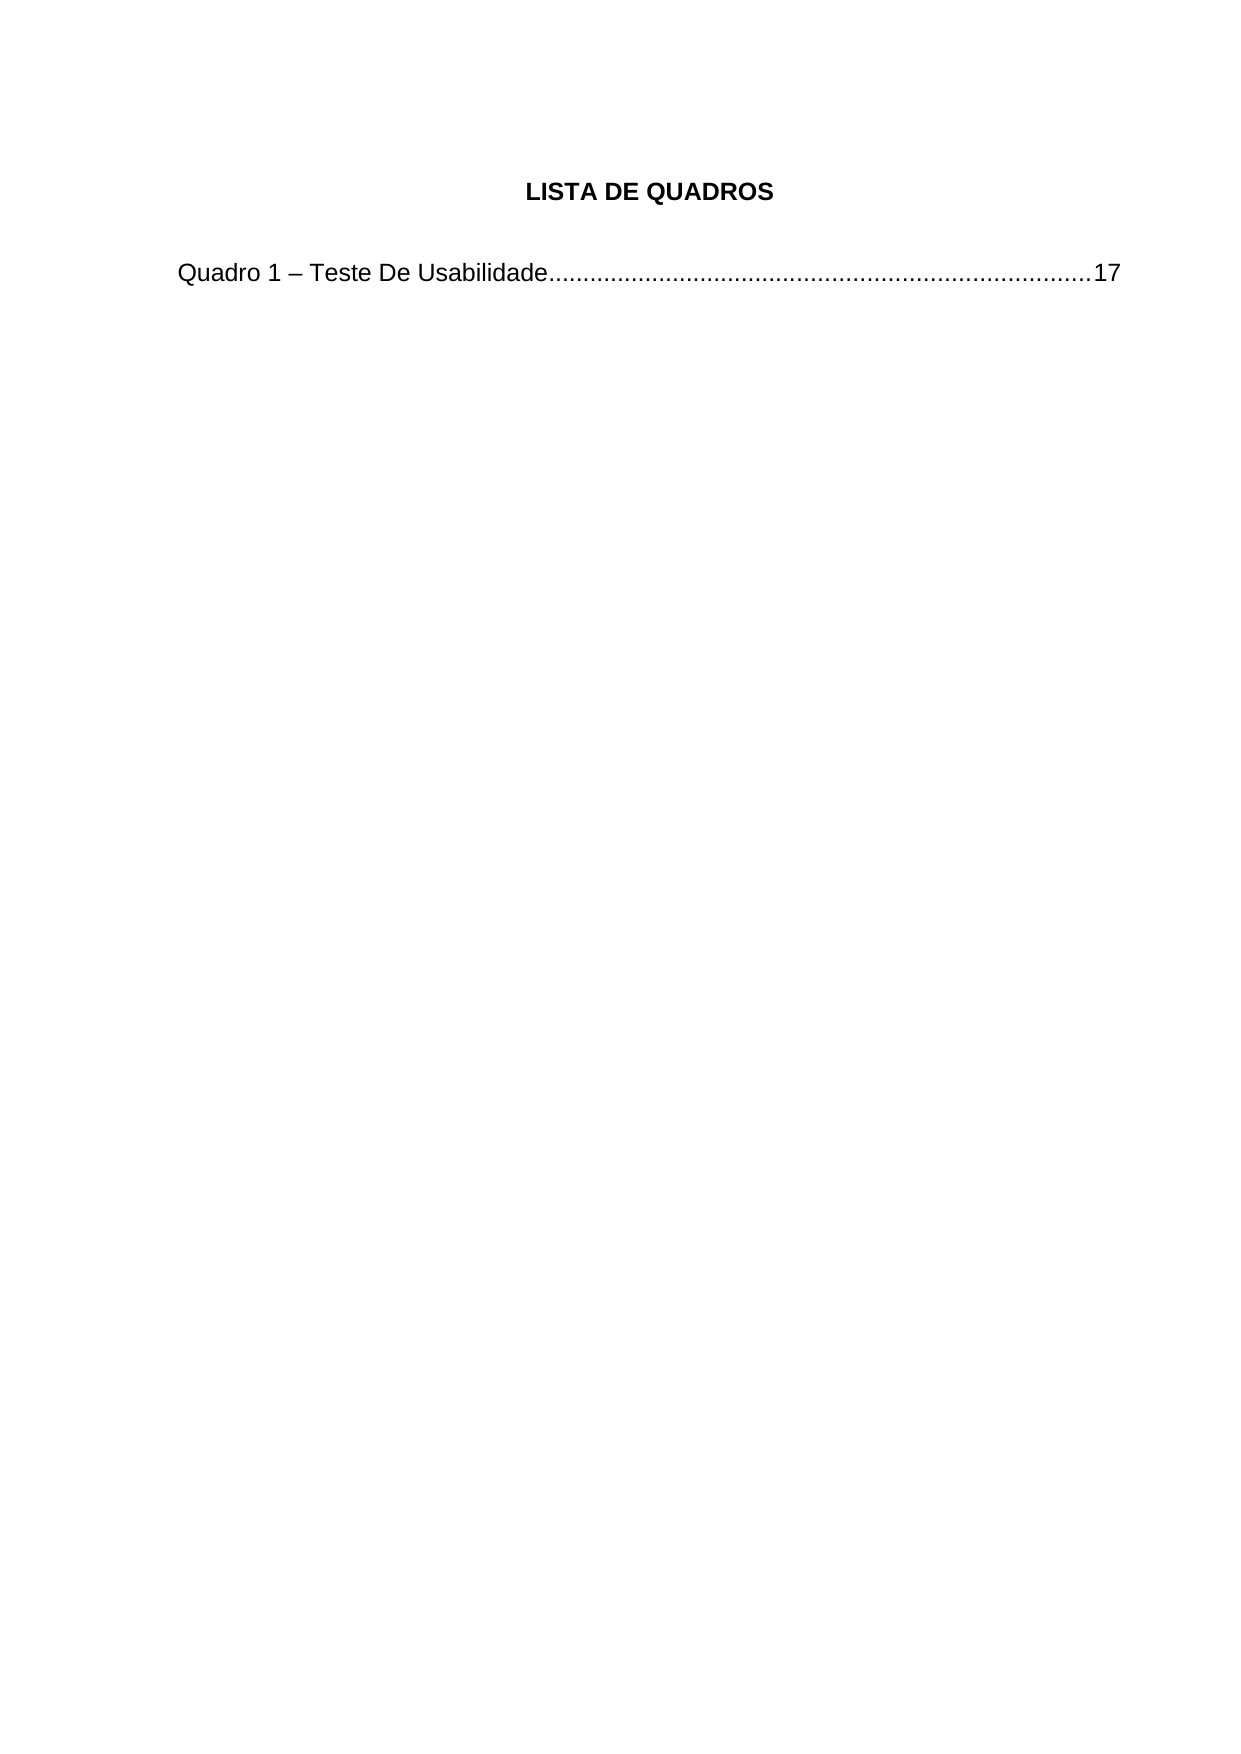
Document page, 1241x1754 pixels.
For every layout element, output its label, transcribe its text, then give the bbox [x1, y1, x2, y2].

subtitle Lista de Quadros [177, 177, 1122, 206]
text Quadro 1 – Teste de Usabilidade 17 [177, 258, 1122, 287]
